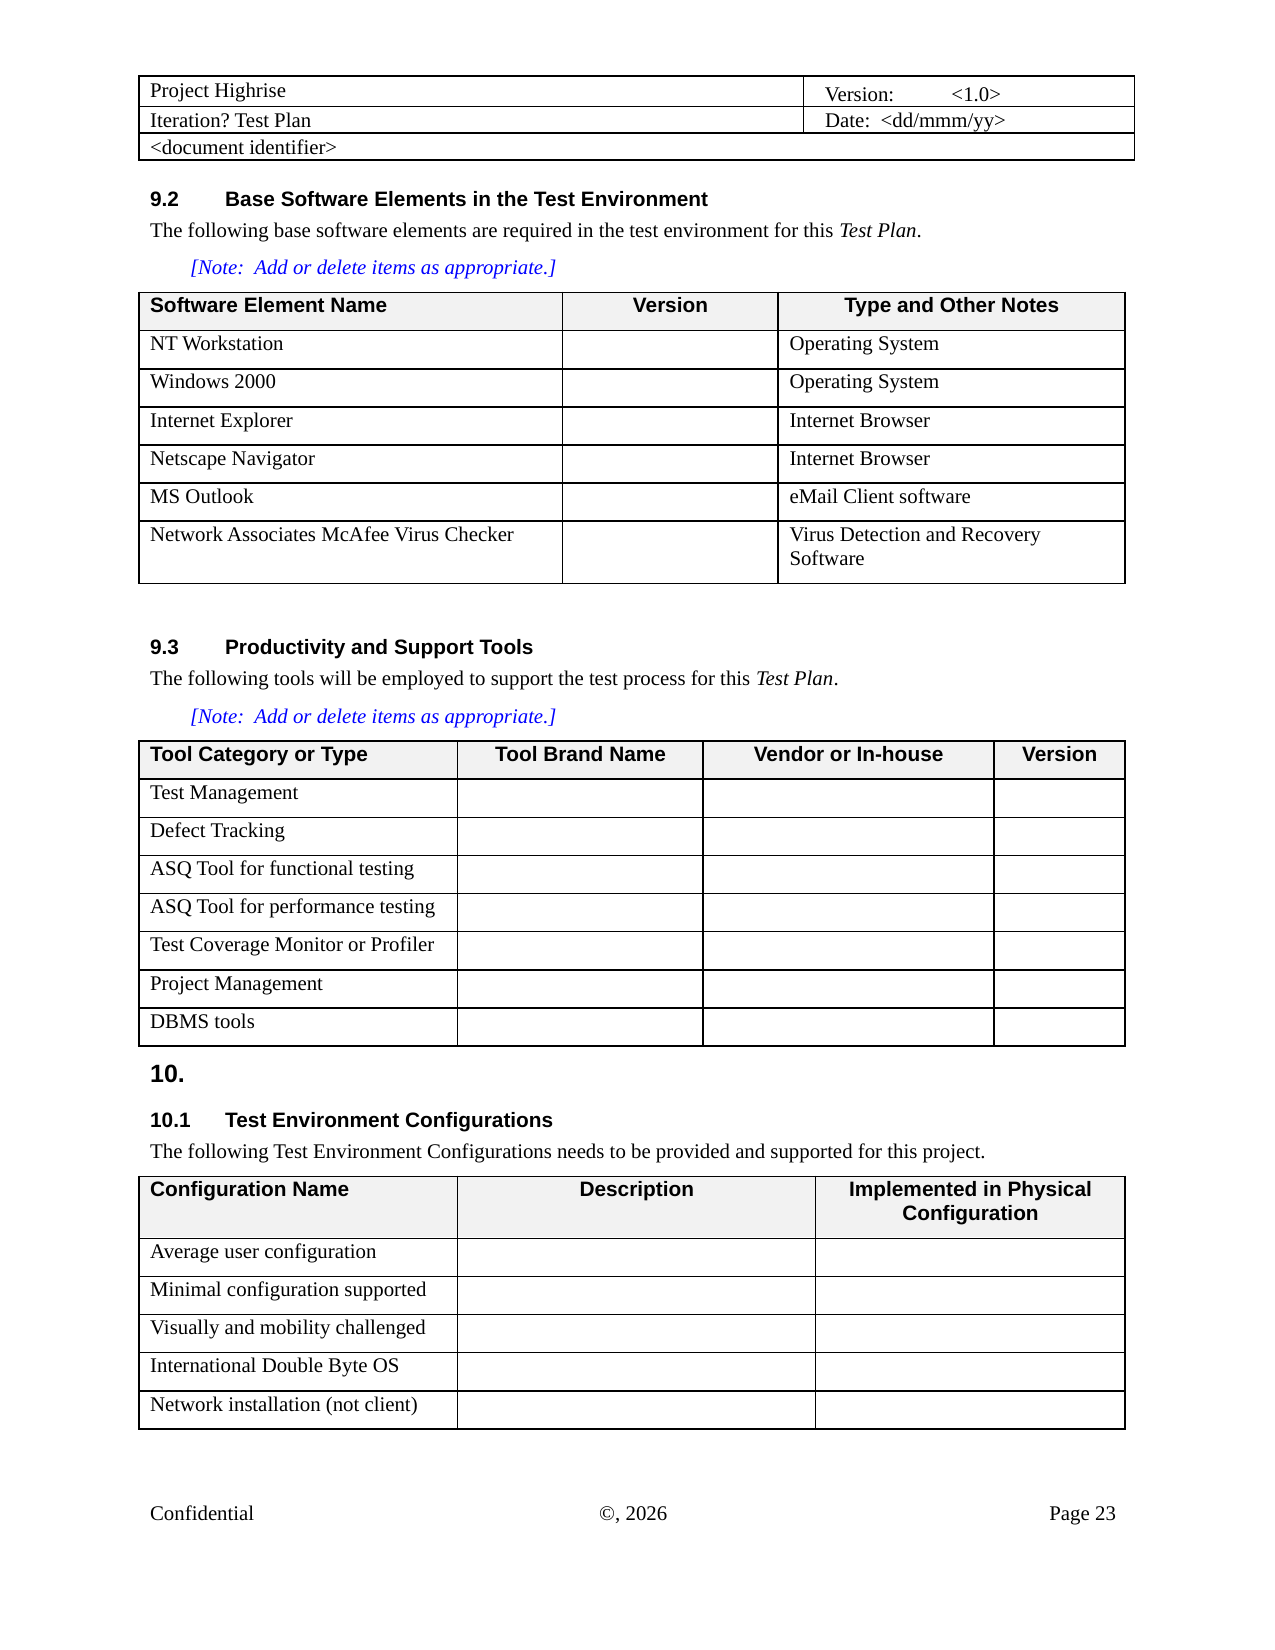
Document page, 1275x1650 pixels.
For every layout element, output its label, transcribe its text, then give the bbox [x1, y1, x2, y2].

table_cell Test Coverage Monitor or Profiler [140, 932, 457, 969]
table_cell [563, 446, 777, 482]
table_cell [704, 856, 993, 893]
table_cell ASQ Tool for performance testing [140, 894, 457, 931]
table_cell [704, 1009, 993, 1045]
table_header Version [563, 293, 777, 330]
table_cell Network installation (not client) [140, 1392, 457, 1428]
table_header Version [995, 742, 1124, 778]
table_header Type and Other Notes [779, 293, 1124, 330]
table_cell [458, 1239, 815, 1276]
table_cell Project Management [140, 971, 457, 1007]
table_cell International Double Byte OS [140, 1353, 457, 1390]
table_cell [563, 370, 777, 406]
table_cell [995, 780, 1124, 816]
text The following base software elements are required in the test environment for this Test Plan. [150, 217, 1125, 242]
table_cell Defect Tracking [140, 818, 457, 854]
subtitle Productivity and Support Tools [150, 634, 1125, 659]
table_cell [704, 894, 993, 931]
table_cell [458, 1353, 815, 1390]
table_cell [816, 1353, 1124, 1390]
table_cell Internet Browser [779, 408, 1124, 444]
table_cell Operating System [779, 331, 1124, 368]
table_cell Network Associates McAfee Virus Checker [140, 522, 562, 582]
table_cell [995, 818, 1124, 854]
table_header Vendor or In-house [704, 742, 993, 778]
table_header Description [458, 1177, 815, 1237]
table_cell MS Outlook [140, 484, 562, 520]
text The following tools will be employed to support the test process for this Test Plan. [150, 665, 1125, 690]
table_cell [995, 932, 1124, 969]
table_cell [995, 856, 1124, 893]
table_cell DBMS tools [140, 1009, 457, 1045]
table_cell [995, 894, 1124, 931]
table_cell [816, 1392, 1124, 1428]
table_cell [704, 818, 993, 854]
table_cell [995, 1009, 1124, 1045]
table_cell [458, 856, 702, 893]
table_cell Average user configuration [140, 1239, 457, 1276]
table_cell [704, 971, 993, 1007]
table_cell Windows 2000 [140, 370, 562, 406]
table_cell [458, 780, 702, 816]
table_cell [458, 1315, 815, 1352]
table_cell Internet Browser [779, 446, 1124, 482]
subtitle Test Environment Configurations [150, 1107, 1125, 1132]
table_header Software Element Name [140, 293, 562, 330]
table_cell [563, 331, 777, 368]
table_cell [816, 1315, 1124, 1352]
table_cell [458, 1277, 815, 1314]
table_cell [563, 522, 777, 582]
table_cell [816, 1277, 1124, 1314]
table_cell [563, 408, 777, 444]
table_cell ASQ Tool for functional testing [140, 856, 457, 893]
subtitle Base Software Elements in the Test Environment [150, 185, 1125, 210]
table_header Tool Category or Type [140, 742, 457, 778]
table_header Implemented in Physical Configuration [816, 1177, 1124, 1237]
table_cell [816, 1239, 1124, 1276]
text [Note: Add or delete items as appropriate.] [190, 254, 1125, 279]
table_cell Minimal configuration supported [140, 1277, 457, 1314]
table_cell NT Workstation [140, 331, 562, 368]
table_cell [458, 818, 702, 854]
text The following Test Environment Configurations needs to be provided and supported for this project. [150, 1138, 1125, 1163]
table_cell [704, 932, 993, 969]
table_cell eMail Client software [779, 484, 1124, 520]
table_cell [458, 1009, 702, 1045]
table_cell [458, 932, 702, 969]
table_cell Internet Explorer [140, 408, 562, 444]
table_cell Visually and mobility challenged [140, 1315, 457, 1352]
table_cell Netscape Navigator [140, 446, 562, 482]
table_cell [563, 484, 777, 520]
table_header Tool Brand Name [458, 742, 702, 778]
table_cell [458, 1392, 815, 1428]
table_cell Virus Detection and Recovery Software [779, 522, 1124, 582]
table_cell Test Management [140, 780, 457, 816]
table_cell Operating System [779, 370, 1124, 406]
table_header Configuration Name [140, 1177, 457, 1237]
text [Note: Add or delete items as appropriate.] [190, 703, 1125, 728]
table_cell [458, 894, 702, 931]
table_cell [458, 971, 702, 1007]
table_cell [995, 971, 1124, 1007]
table_cell [704, 780, 993, 816]
